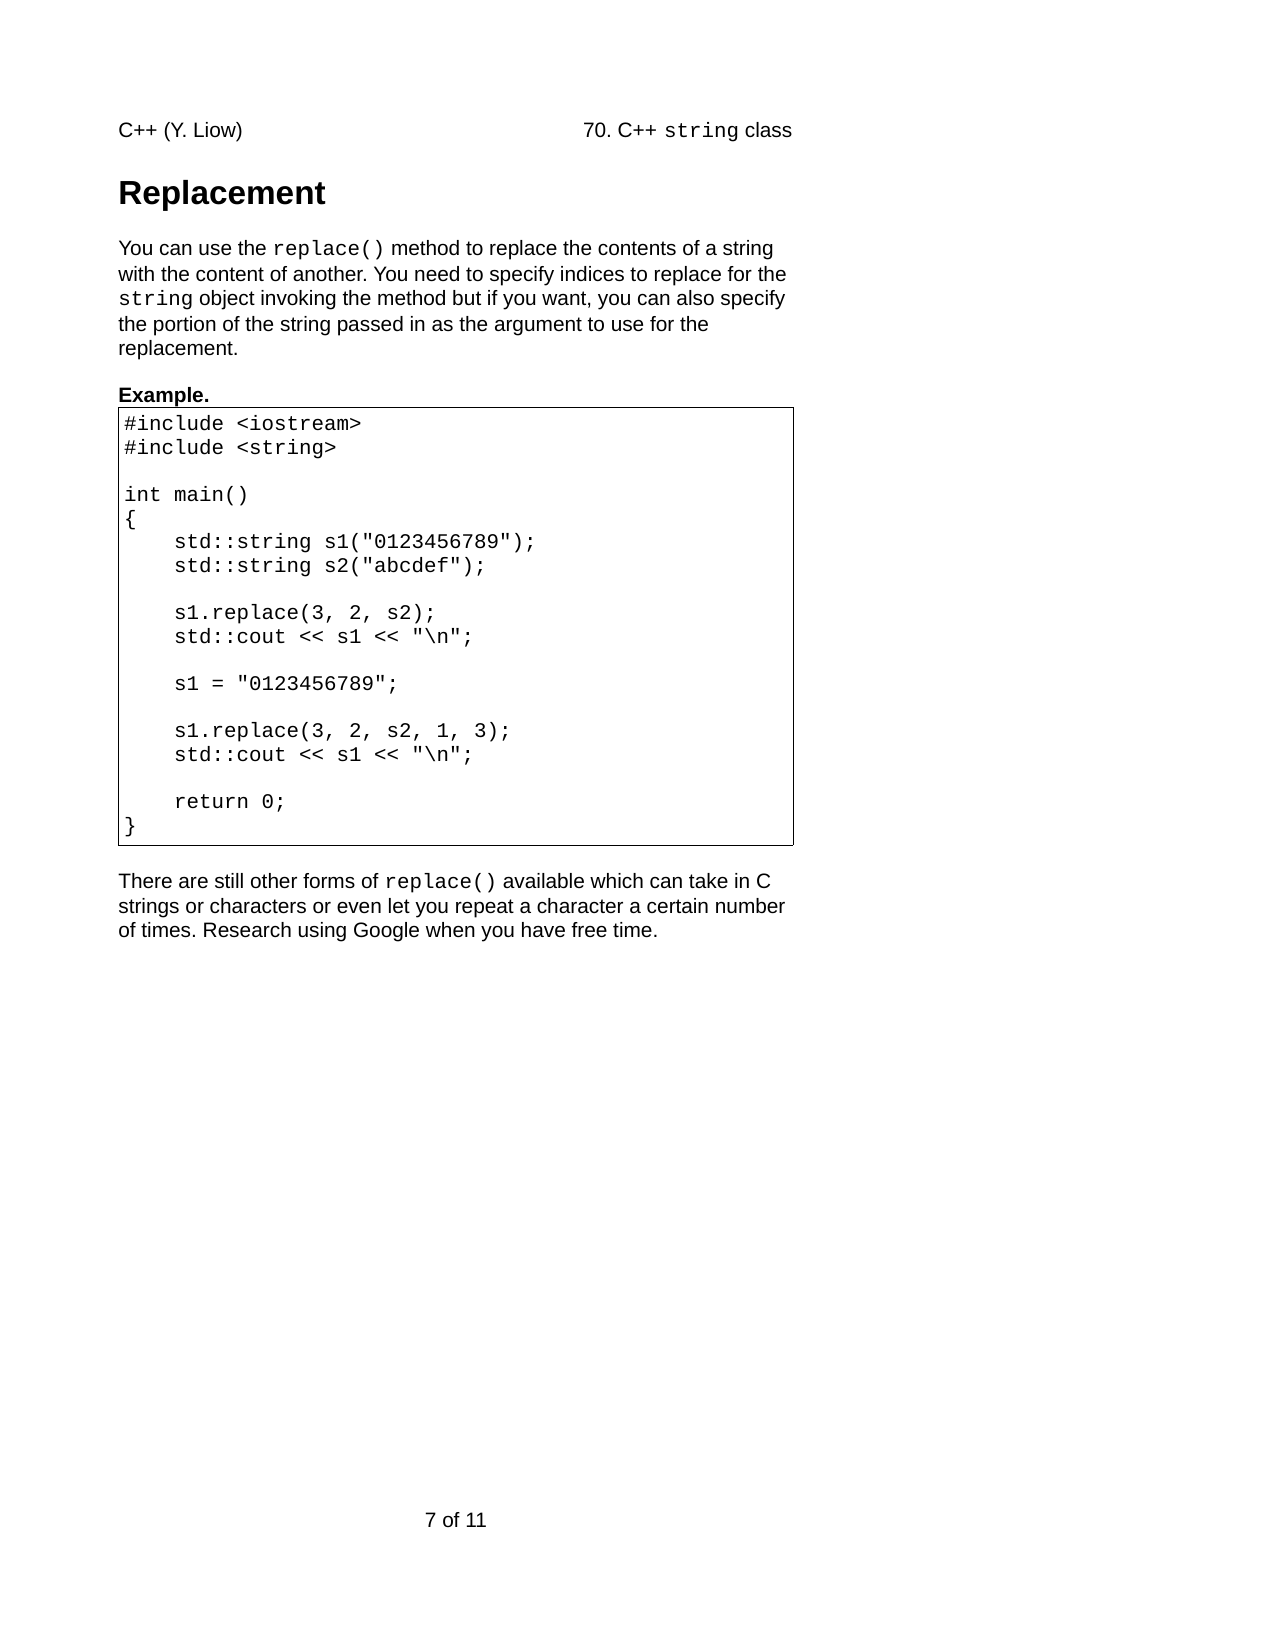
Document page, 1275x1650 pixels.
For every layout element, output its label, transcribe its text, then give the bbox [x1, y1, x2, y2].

text Replacement [118, 173, 793, 212]
text Example. [118, 383, 793, 407]
text There are still other forms of replace() available which can take in C strings or characters or even let you repeat a character a certain number of times. Research using Google when you have free time. [118, 868, 793, 942]
table_header #include <iostream> #include <string> int main() { std::string s1("0123456789"); std::string s2("abcdef"); s1.replace(3, 2, s2); std::cout << s1 << "\n"; s1 = "0123456789"; s1.replace(3, 2, s2, 1, 3); std::cout << s1 << "\n"; return 0; } [119, 408, 793, 844]
text You can use the replace() method to replace the contents of a string with the content of another. You need to specify indices to replace for the string object invoking the method but if you want, you can also specify the portion of the string passed in as the argument to use for the replacement. [118, 236, 793, 359]
